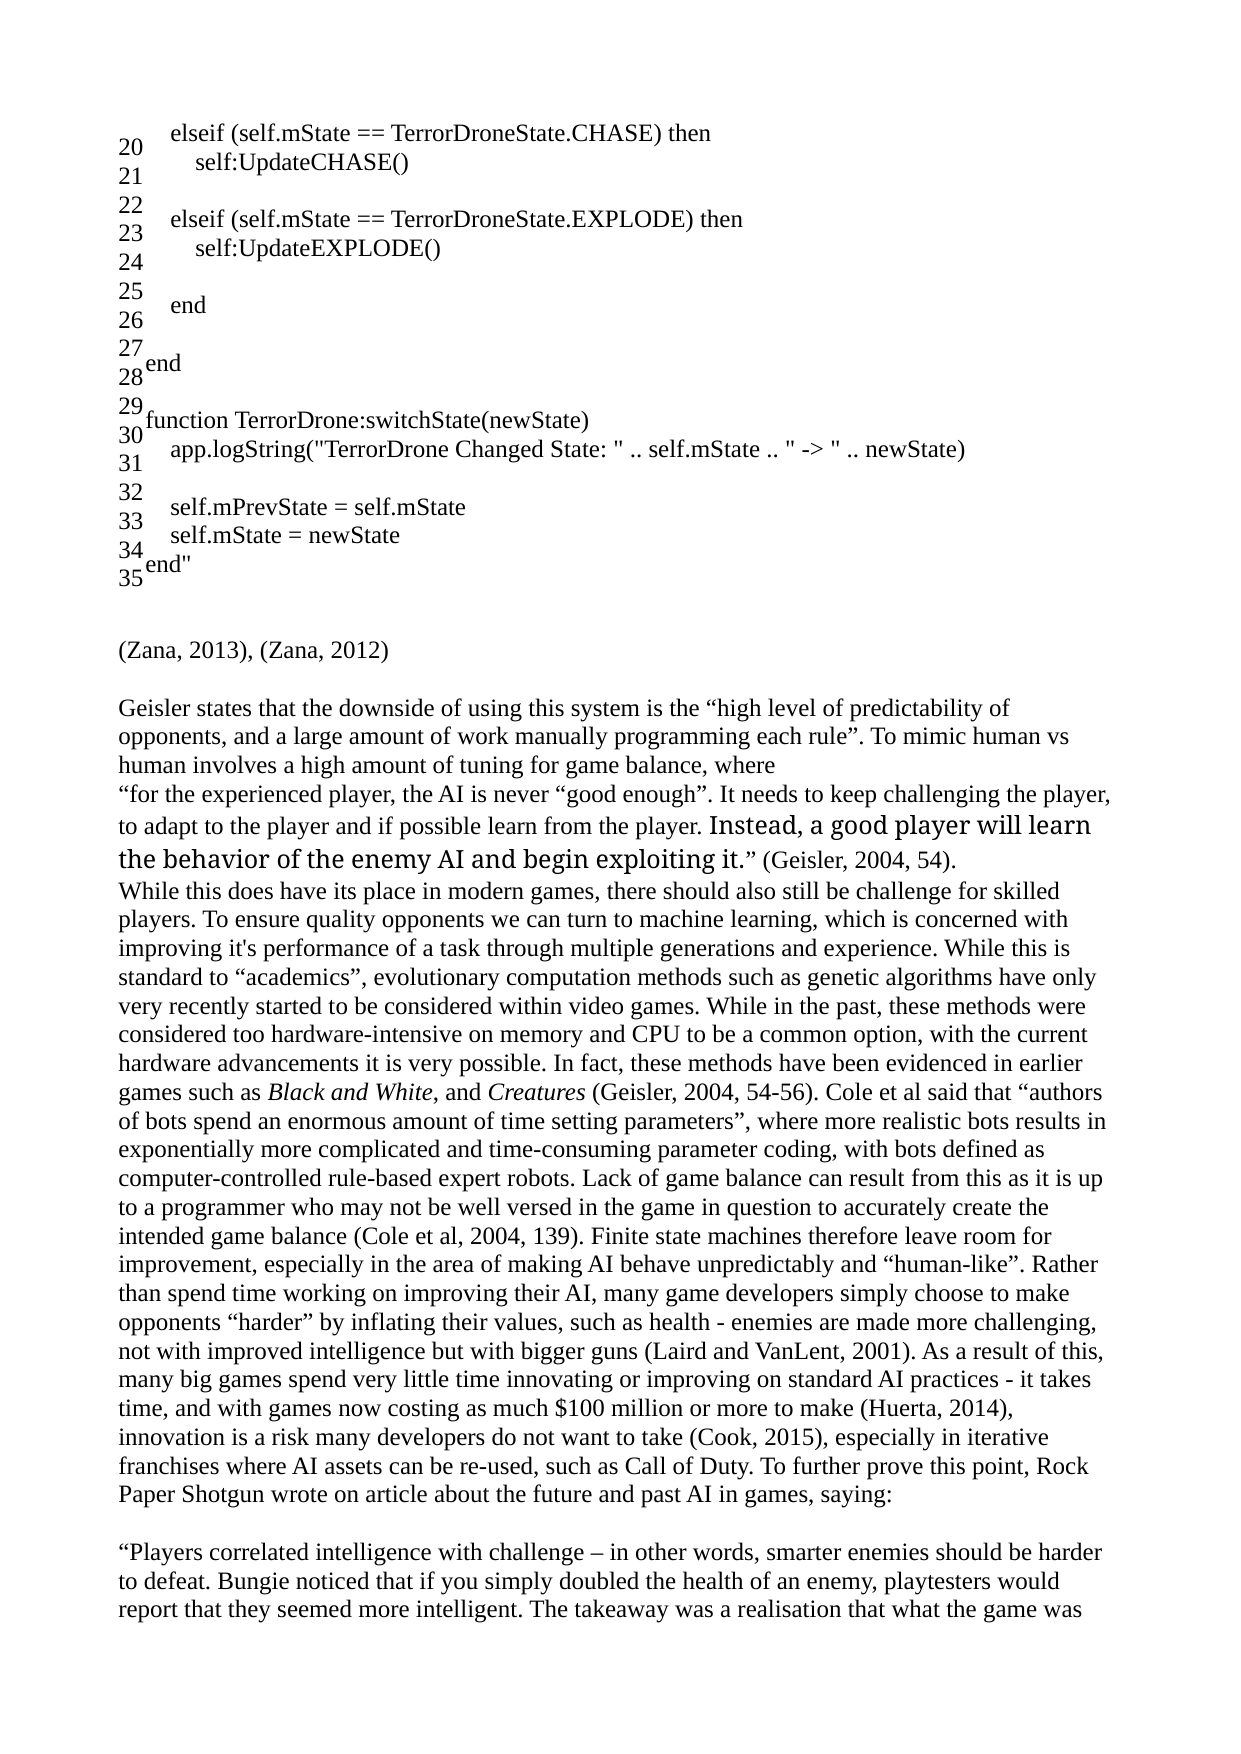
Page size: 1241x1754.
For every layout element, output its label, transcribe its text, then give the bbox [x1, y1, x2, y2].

table_header elseif (self.mState == TerrorDroneState.CHASE) then self:UpdateCHASE() elseif (self.mState == TerrorDroneState.EXPLODE) then self:UpdateEXPLODE() end end function TerrorDrone:switchState(newState) app.logString("TerrorDrone Changed State: " .. self.mState .. " -> " .. newState) self.mPrevState = self.mState self.mState = newState end" [145, 118, 1122, 606]
table_cell [118, 606, 145, 635]
text “for the experienced player, the AI is never “good enough”. It needs to keep challenging the player, to adapt to the player and if possible learn from the player. Instead, a good player will learn the behavior of the enemy AI and begin exploiting it.” (Geisler, 2004, 54). [118, 779, 1122, 876]
text “Players correlated intelligence with challenge – in other words, smarter enemies should be harder to defeat. Bungie noticed that if you simply doubled the health of an enemy, playtesters would report that they seemed more intelligent. The takeaway was a realisation that what the game was [118, 1537, 1122, 1623]
table_cell [145, 606, 1122, 635]
text (Zana, 2013), (Zana, 2012) [118, 635, 1122, 664]
text Geisler states that the downside of using this system is the “high level of predictability of opponents, and a large amount of work manually programming each rule”. To mimic human vs human involves a high amount of tuning for game balance, where [118, 693, 1122, 779]
table_header 20 21 22 23 24 25 26 27 28 29 30 31 32 33 34 35 [118, 118, 145, 606]
text While this does have its place in modern games, there should also still be challenge for skilled players. To ensure quality opponents we can turn to machine learning, which is concerned with improving it's performance of a task through multiple generations and experience. While this is standard to “academics”, evolutionary computation methods such as genetic algorithms have only very recently started to be considered within video games. While in the past, these methods were considered too hardware-intensive on memory and CPU to be a common option, with the current hardware advancements it is very possible. In fact, these methods have been evidenced in earlier games such as Black and White, and Creatures (Geisler, 2004, 54-56). Cole et al said that “authors of bots spend an enormous amount of time setting parameters”, where more realistic bots results in exponentially more complicated and time-consuming parameter coding, with bots defined as computer-controlled rule-based expert robots. Lack of game balance can result from this as it is up to a programmer who may not be well versed in the game in question to accurately create the intended game balance (Cole et al, 2004, 139). Finite state machines therefore leave room for improvement, especially in the area of making AI behave unpredictably and “human-like”. Rather than spend time working on improving their AI, many game developers simply choose to make opponents “harder” by inflating their values, such as health - enemies are made more challenging, not with improved intelligence but with bigger guns (Laird and VanLent, 2001). As a result of this, many big games spend very little time innovating or improving on standard AI practices - it takes time, and with games now costing as much $100 million or more to make (Huerta, 2014), innovation is a risk many developers do not want to take (Cook, 2015), especially in iterative franchises where AI assets can be re-used, such as Call of Duty. To further prove this point, Rock Paper Shotgun wrote on article about the future and past AI in games, saying: [118, 876, 1122, 1508]
